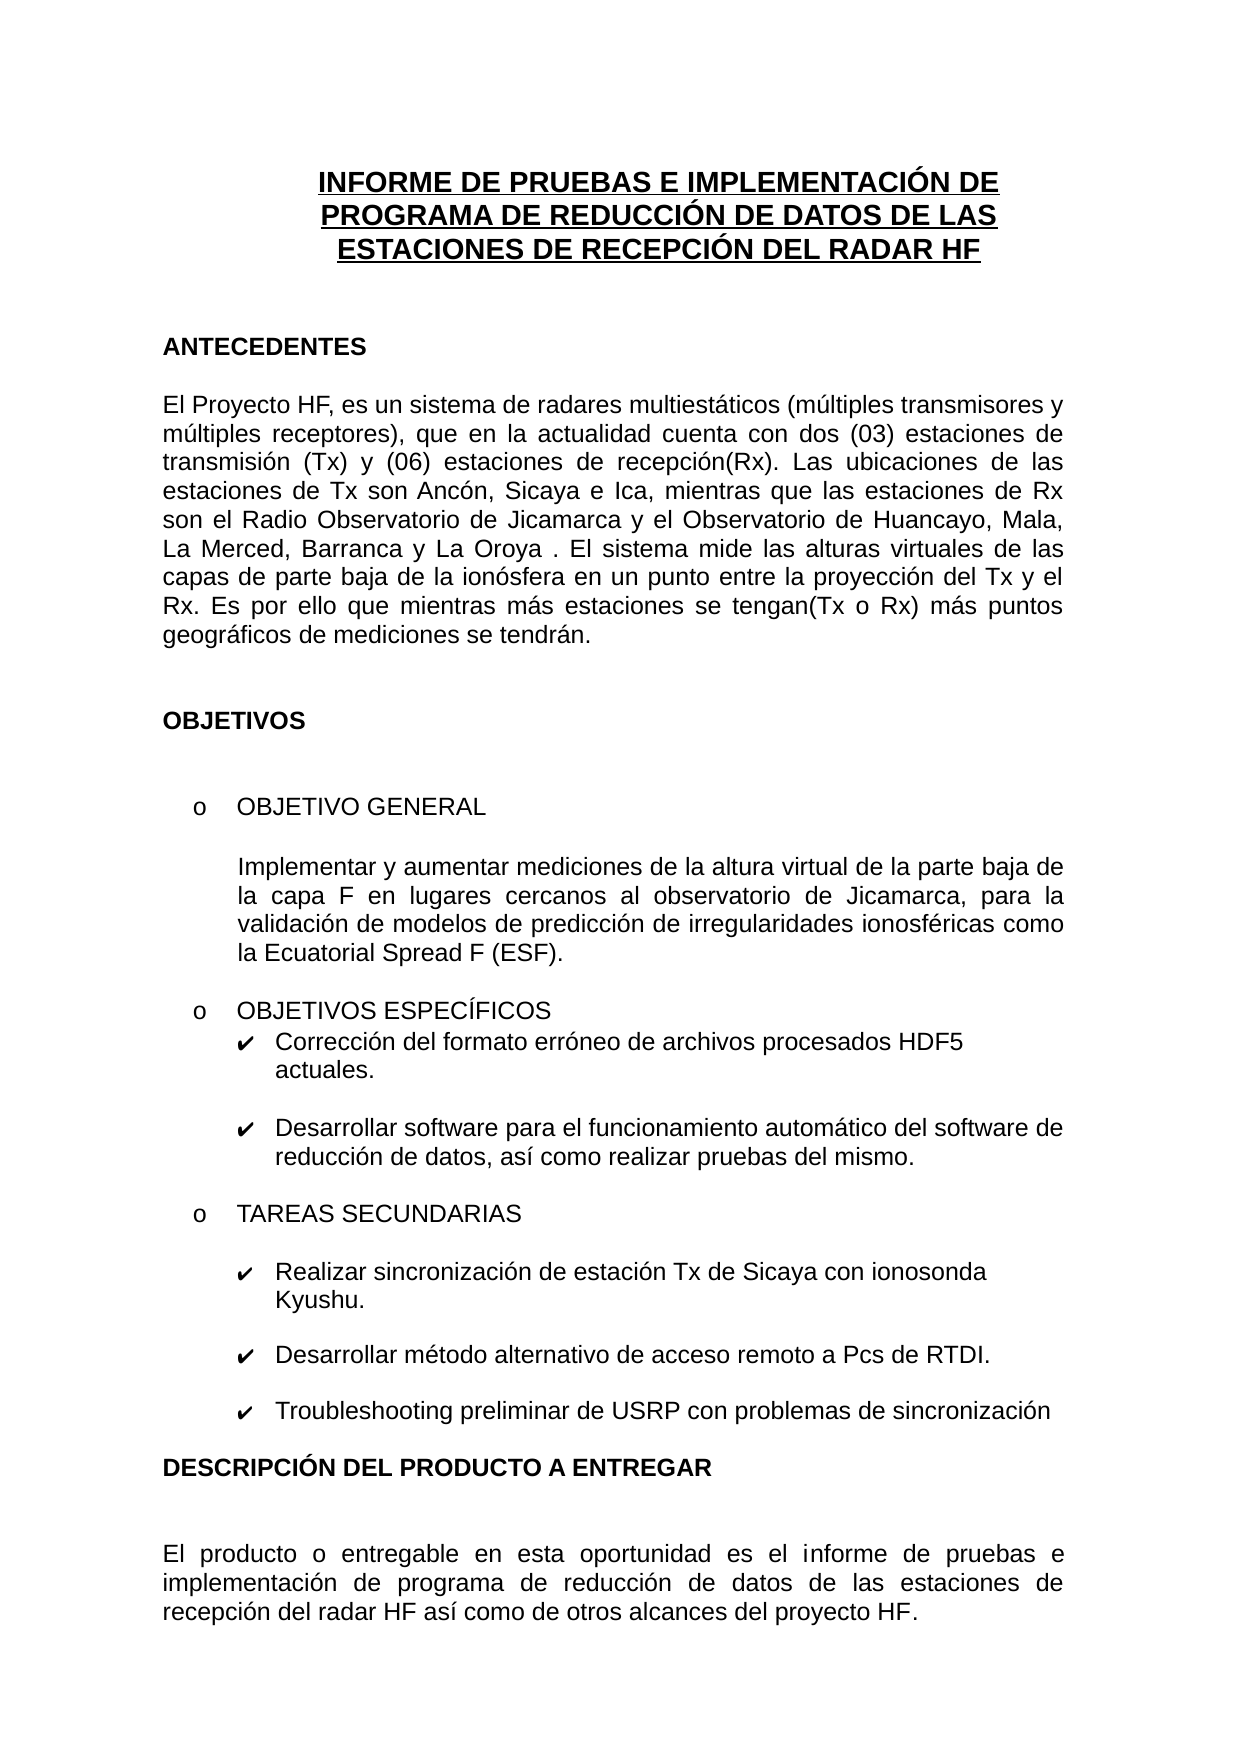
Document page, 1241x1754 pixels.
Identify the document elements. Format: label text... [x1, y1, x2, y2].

text DESCRIPCIÓN DEL PRODUCTO A ENTREGAR [162, 1453, 1065, 1482]
list Troubleshooting preliminar de USRP con problemas de sincronización [237, 1396, 1065, 1424]
text ANTECEDENTES [162, 332, 1065, 361]
list OBJETIVO GENERAL [192, 792, 1065, 823]
list Desarrollar método alternativo de acceso remoto a Pcs de RTDI. [237, 1341, 1065, 1369]
text OBJETIVOS [162, 706, 1065, 735]
list Desarrollar software para el funcionamiento automático del software de reducción de datos, así como realizar pruebas del mismo. [237, 1113, 1065, 1171]
list INFORME DE PRUEBAS E IMPLEMENTACIÓN DE PROGRAMA DE REDUCCIÓN DE DATOS DE LAS ESTACIONES DE RECEPCIÓN DEL RADAR HF [215, 164, 1065, 265]
list Implementar y aumentar mediciones de la altura virtual de la parte baja de la capa F en lugares cercanos al observatorio de Jicamarca, para la validación de modelos de predicción de irregularidades ionosféricas como la Ecuatorial Spread F (ESF). [200, 852, 1065, 967]
text El producto o entregable en esta oportunidad es el informe de pruebas e implementación de programa de reducción de datos de las estaciones de recepción del radar HF así como de otros alcances del proyecto HF. [162, 1539, 1065, 1626]
list TAREAS SECUNDARIAS [192, 1199, 1065, 1230]
text El Proyecto HF, es un sistema de radares multiestáticos (múltiples transmisores y múltiples receptores), que en la actualidad cuenta con dos (03) estaciones de transmisión (Tx) y (06) estaciones de recepción(Rx). Las ubicaciones de las estaciones de Tx son Ancón, Sicaya e Ica, mientras que las estaciones de Rx son el Radio Observatorio de Jicamarca y el Observatorio de Huancayo, Mala, La Merced, Barranca y La Oroya . El sistema mide las alturas virtuales de las capas de parte baja de la ionósfera en un punto entre la proyección del Tx y el Rx. Es por ello que mientras más estaciones se tengan(Tx o Rx) más puntos geográficos de mediciones se tendrán. [162, 390, 1065, 648]
list Corrección del formato erróneo de archivos procesados HDF5 actuales. [237, 1027, 1065, 1084]
list OBJETIVOS ESPECÍFICOS [192, 996, 1065, 1027]
list Realizar sincronización de estación Tx de Sicaya con ionosonda Kyushu. [237, 1257, 1065, 1314]
